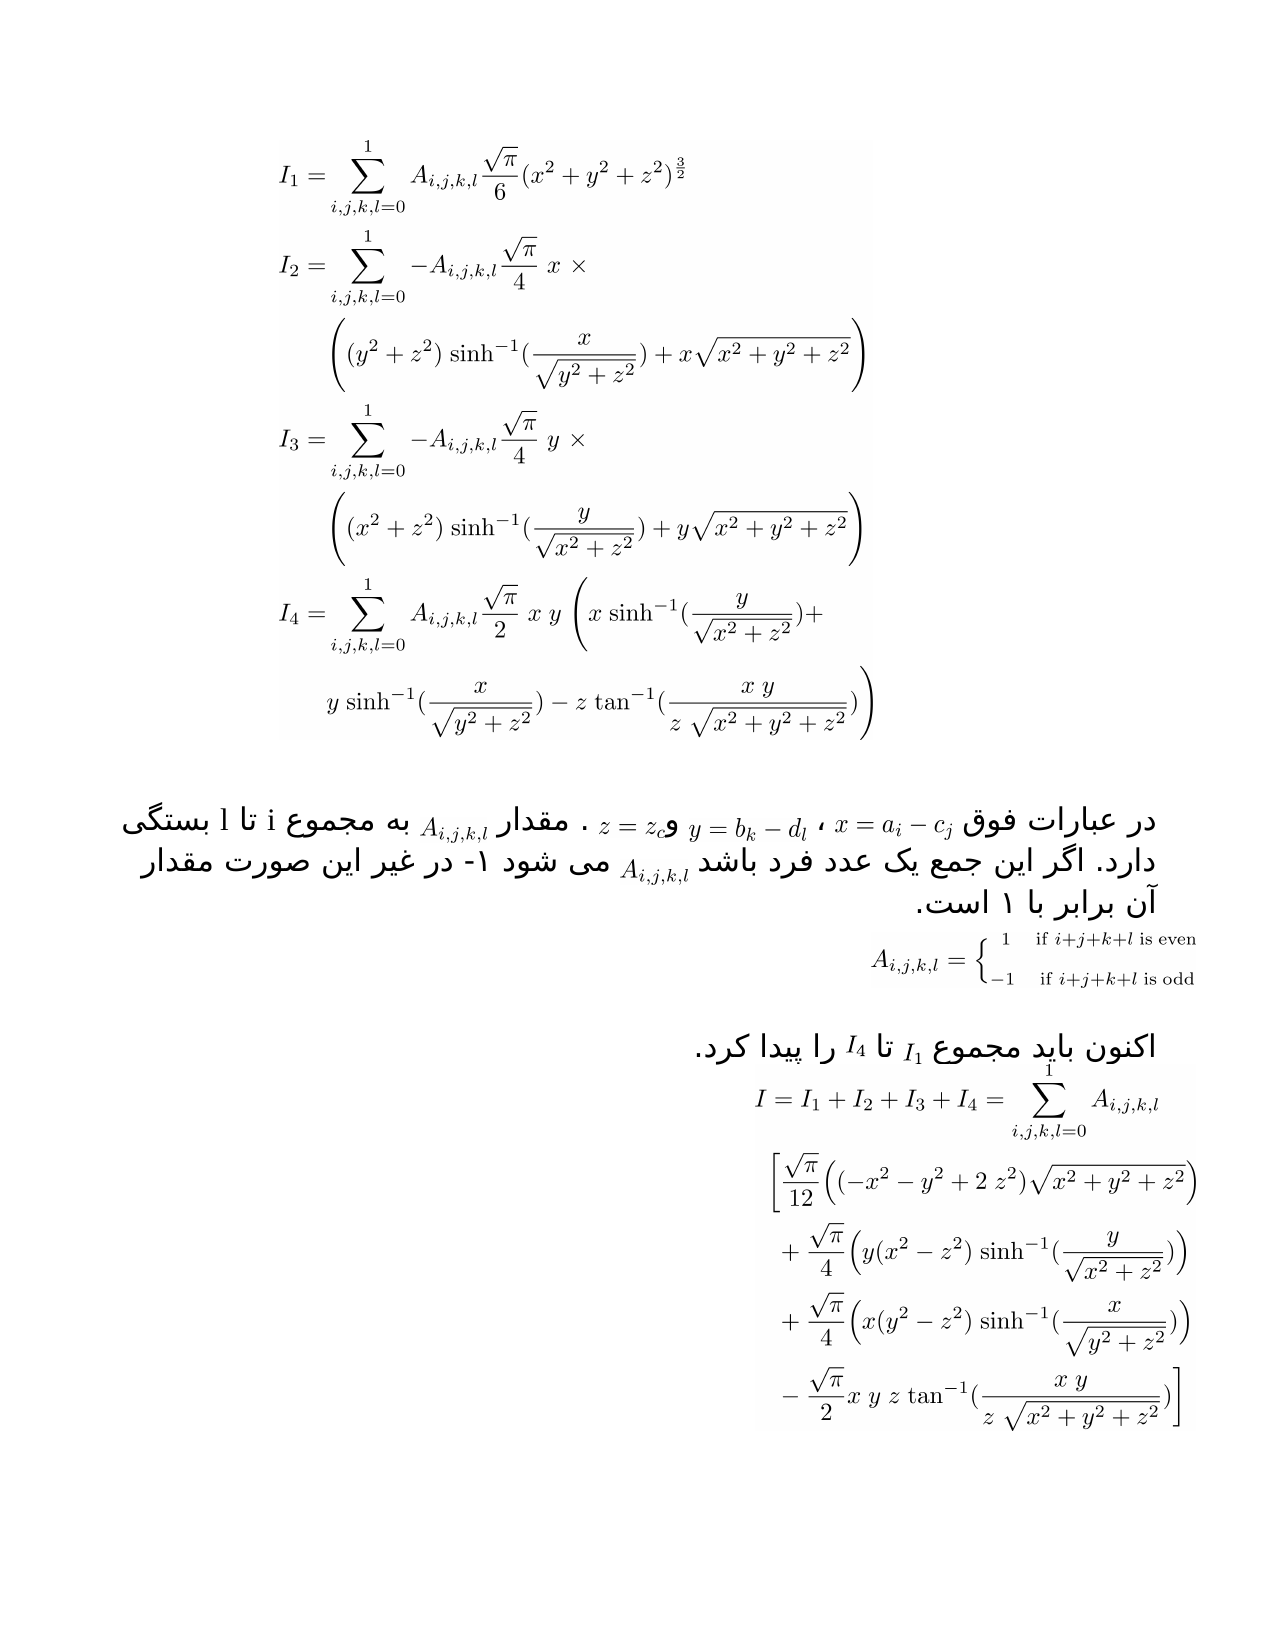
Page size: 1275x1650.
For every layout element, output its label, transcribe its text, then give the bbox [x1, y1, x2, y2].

picture [689, 818, 806, 842]
text اکنون باید مجموع تا را پیدا کرد. [118, 1028, 1157, 1065]
text در عبارات فوق ، و . مقدار به مجموع i تا l بستگی دارد. اگر این جمع یک عدد فرد باشد می شود ۱- در غیر این صورت مقدار آن برابر با ۱ است. [118, 801, 1157, 921]
picture [835, 820, 952, 840]
picture [420, 817, 487, 843]
picture [755, 1064, 1196, 1431]
picture [871, 932, 1196, 988]
picture [279, 140, 873, 740]
picture [620, 859, 688, 885]
picture [599, 822, 665, 838]
